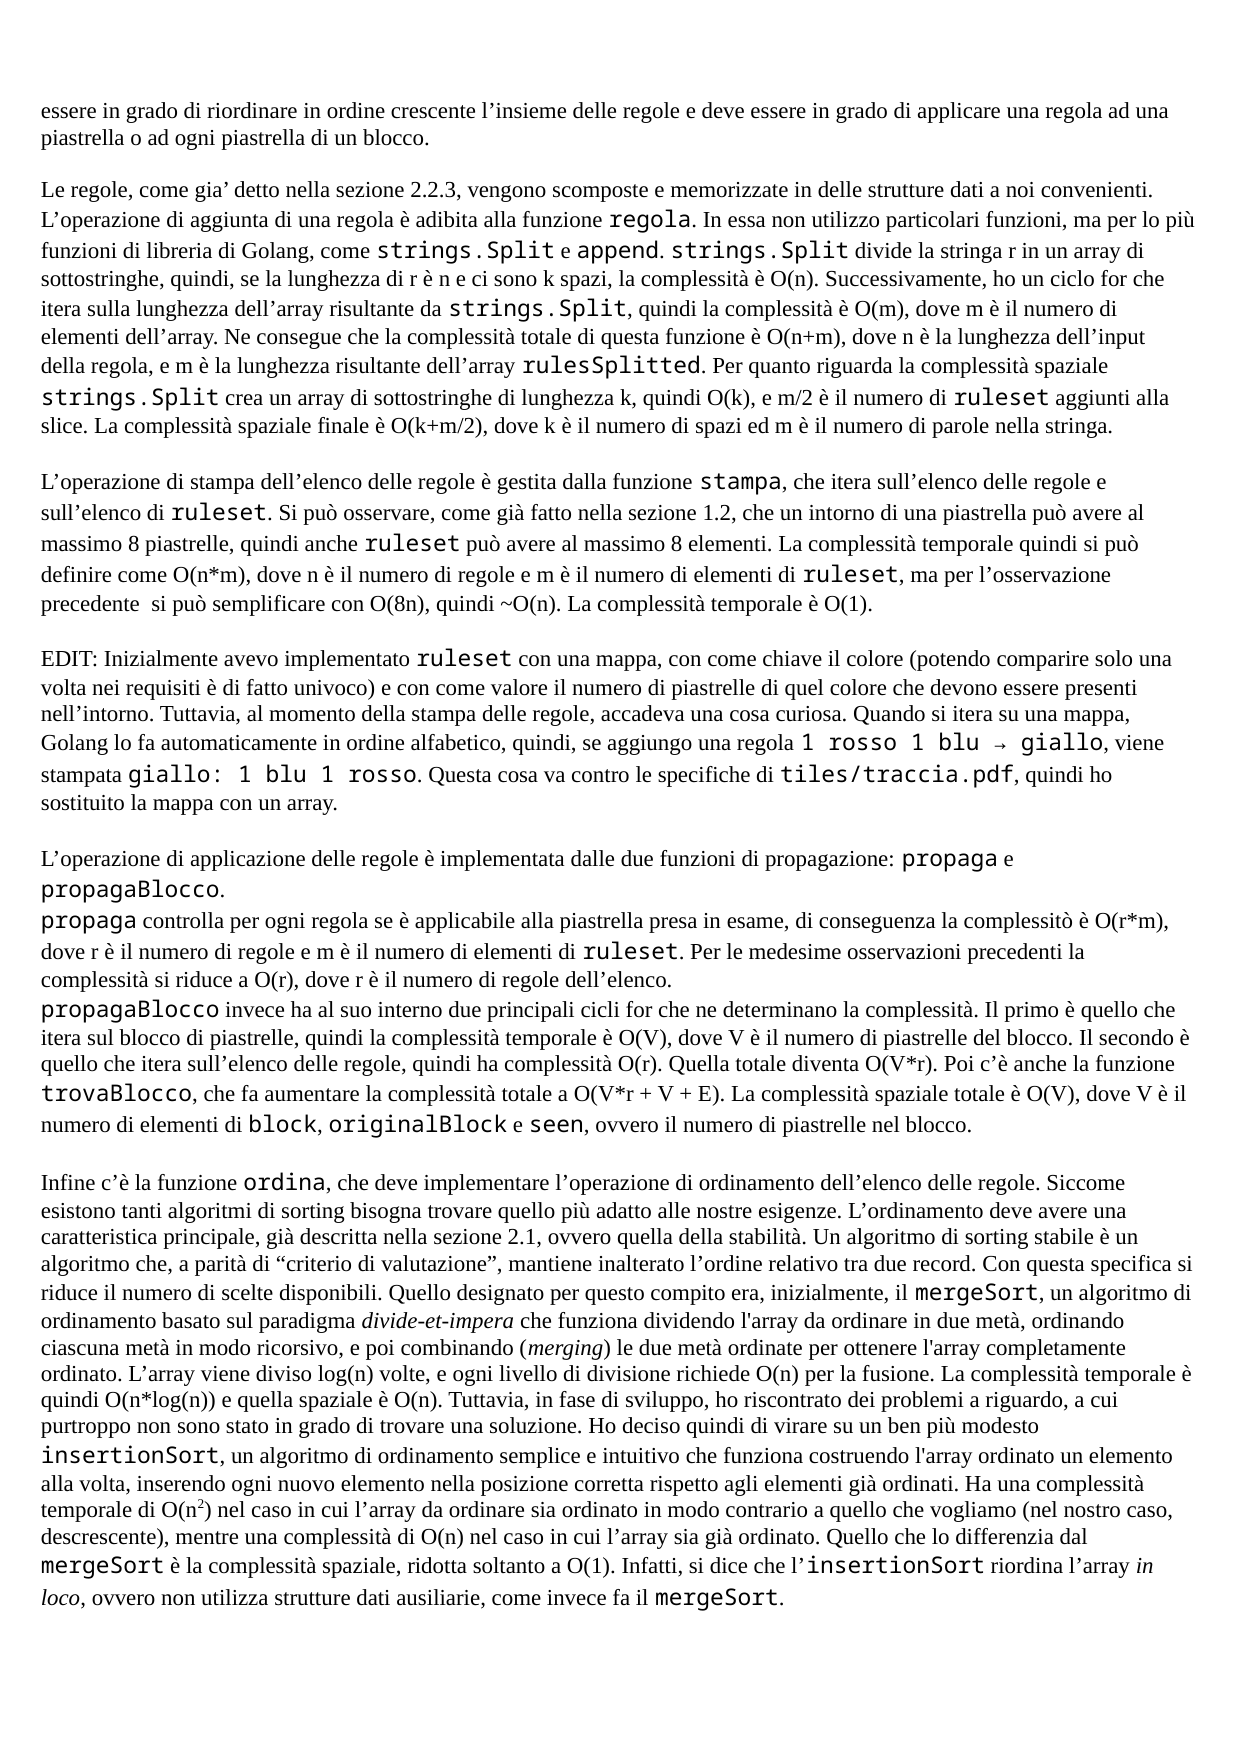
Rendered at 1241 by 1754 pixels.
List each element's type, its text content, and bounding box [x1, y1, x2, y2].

text L’operazione di applicazione delle regole è implementata dalle due funzioni di propagazione: propaga e propagaBlocco. [41, 841, 1197, 904]
text propaga controlla per ogni regola se è applicabile alla piastrella presa in esame, di conseguenza la complessitò è O(r*m), dove r è il numero di regole e m è il numero di elementi di ruleset. Per le medesime osservazioni precedenti la complessità si riduce a O(r), dove r è il numero di regole dell’elenco. [41, 904, 1197, 993]
text L’operazione di stampa dell’elenco delle regole è gestita dalla funzione stampa, che itera sull’elenco delle regole e sull’elenco di ruleset. Si può osservare, come già fatto nella sezione 1.2, che un intorno di una piastrella può avere al massimo 8 piastrelle, quindi anche ruleset può avere al massimo 8 elementi. La complessità temporale quindi si può definire come O(n*m), dove n è il numero di regole e m è il numero di elementi di ruleset, ma per l’osservazione precedente si può semplificare con O(8n), quindi ~O(n). La complessità temporale è O(1). [41, 464, 1197, 616]
text propagaBlocco invece ha al suo interno due principali cicli for che ne determinano la complessità. Il primo è quello che itera sul blocco di piastrelle, quindi la complessità temporale è O(V), dove V è il numero di piastrelle del blocco. Il secondo è quello che itera sull’elenco delle regole, quindi ha complessità O(r). Quella totale diventa O(V*r). Poi c’è anche la funzione trovaBlocco, che fa aumentare la complessità totale a O(V*r + V + E). La complessità spaziale totale è O(V), dove V è il numero di elementi di block, originalBlock e seen, ovvero il numero di piastrelle nel blocco. [41, 993, 1197, 1139]
text EDIT: Inizialmente avevo implementato ruleset con una mappa, con come chiave il colore (potendo comparire solo una volta nei requisiti è di fatto univoco) e con come valore il numero di piastrelle di quel colore che devono essere presenti nell’intorno. Tuttavia, al momento della stampa delle regole, accadeva una cosa curiosa. Quando si itera su una mappa, Golang lo fa automaticamente in ordine alfabetico, quindi, se aggiungo una regola 1 rosso 1 blu → giallo, viene stampata giallo: 1 blu 1 rosso. Questa cosa va contro le specifiche di tiles/traccia.pdf, quindi ho sostituito la mappa con un array. [41, 642, 1197, 815]
text essere in grado di riordinare in ordine crescente l’insieme delle regole e deve essere in grado di applicare una regola ad una piastrella o ad ogni piastrella di un blocco. [41, 97, 1197, 150]
text Le regole, come gia’ detto nella sezione 2.2.3, vengono scomposte e memorizzate in delle strutture dati a noi convenienti. L’operazione di aggiunta di una regola è adibita alla funzione regola. In essa non utilizzo particolari funzioni, ma per lo più funzioni di libreria di Golang, come strings.Split e append. strings.Split divide la stringa r in un array di sottostringhe, quindi, se la lunghezza di r è n e ci sono k spazi, la complessità è O(n). Successivamente, ho un ciclo for che itera sulla lunghezza dell’array risultante da strings.Split, quindi la complessità è O(m), dove m è il numero di elementi dell’array. Ne consegue che la complessità totale di questa funzione è O(n+m), dove n è la lunghezza dell’input della regola, e m è la lunghezza risultante dell’array rulesSplitted. Per quanto riguarda la complessità spaziale strings.Split crea un array di sottostringhe di lunghezza k, quindi O(k), e m/2 è il numero di ruleset aggiunti alla slice. La complessità spaziale finale è O(k+m/2), dove k è il numero di spazi ed m è il numero di parole nella stringa. [41, 177, 1197, 438]
text Infine c’è la funzione ordina, che deve implementare l’operazione di ordinamento dell’elenco delle regole. Siccome esistono tanti algoritmi di sorting bisogna trovare quello più adatto alle nostre esigenze. L’ordinamento deve avere una caratteristica principale, già descritta nella sezione 2.1, ovvero quella della stabilità. Un algoritmo di sorting stabile è un algoritmo che, a parità di “criterio di valutazione”, mantiene inalterato l’ordine relativo tra due record. Con questa specifica si riduce il numero di scelte disponibili. Quello designato per questo compito era, inizialmente, il mergeSort, un algoritmo di ordinamento basato sul paradigma divide-et-impera che funziona dividendo l'array da ordinare in due metà, ordinando ciascuna metà in modo ricorsivo, e poi combinando (merging) le due metà ordinate per ottenere l'array completamente ordinato. L’array viene diviso log(n) volte, e ogni livello di divisione richiede O(n) per la fusione. La complessità temporale è quindi O(n*log(n)) e quella spaziale è O(n). Tuttavia, in fase di sviluppo, ho riscontrato dei problemi a riguardo, a cui purtroppo non sono stato in grado di trovare una soluzione. Ho deciso quindi di virare su un ben più modesto insertionSort, un algoritmo di ordinamento semplice e intuitivo che funziona costruendo l'array ordinato un elemento alla volta, inserendo ogni nuovo elemento nella posizione corretta rispetto agli elementi già ordinati. Ha una complessità temporale di O(n2) nel caso in cui l’array da ordinare sia ordinato in modo contrario a quello che vogliamo (nel nostro caso, descrescente), mentre una complessità di O(n) nel caso in cui l’array sia già ordinato. Quello che lo differenzia dal mergeSort è la complessità spaziale, ridotta soltanto a O(1). Infatti, si dice che l’insertionSort riordina l’array in loco, ovvero non utilizza strutture dati ausiliarie, come invece fa il mergeSort. [41, 1166, 1197, 1612]
